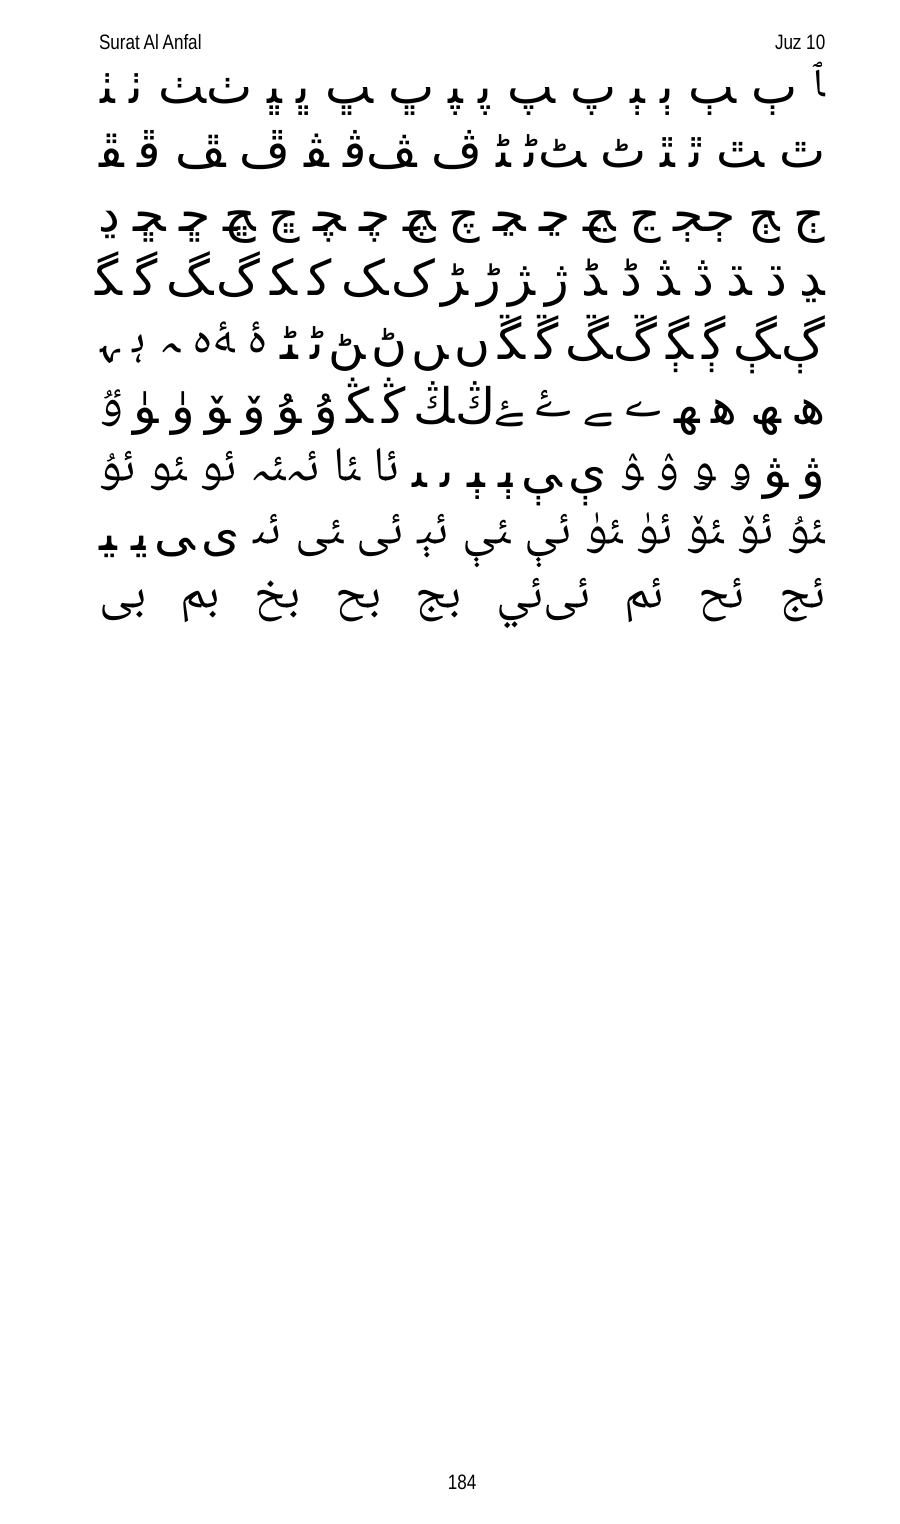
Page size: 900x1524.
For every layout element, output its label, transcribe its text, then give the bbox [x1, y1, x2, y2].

text ﭑ ﭒ ﭓ ﭔ ﭕ ﭖ ﭗ ﭘ ﭙ ﭚ ﭛ ﭜ ﭝ ﭞﭟ ﭠ ﭡ ﭢ ﭣ ﭤ ﭥ ﭦ ﭧﭨ ﭩ ﭪ ﭫﭬ ﭭ ﭮ ﭯ ﭰ ﭱ ﭲ ﭳ ﭴﭵ ﭶ ﭷ ﭸ ﭹ ﭺ ﭻ ﭼ ﭽ ﭾ ﭿ ﮀ ﮁ ﮂ ﮃ ﮄ ﮅ ﮆ ﮇ ﮈ ﮉ ﮊ ﮋ ﮌ ﮍ ﮎ ﮏ ﮐ ﮑ ﮒ ﮓ ﮔ ﮕ ﮖ ﮗ ﮘ ﮙ ﮚ ﮛ ﮜ ﮝ ﮞ ﮟ ﮠ ﮡ ﮢ ﮣ ﮤ ﮥﮦ ﮧ ﮨ ﮩ ﮪ ﮫ ﮬ ﮭ ﮮ ﮯ ﮰ ﮱﯓ ﯔ ﯕ ﯖ ﯗ ﯘ ﯙ ﯚ ﯛ ﯜ ﯝ ﯞ ﯟ ﯠ ﯡ ﯢ ﯣ ﯤ ﯥ ﯦ ﯧ ﯨ ﯩ ﯪ ﯫ ﯬﯭ ﯮ ﯯ ﯰ ﯱ ﯲ ﯳ ﯴ ﯵ ﯶ ﯷ ﯸ ﯹ ﯺ ﯻ ﯼ ﯽ ﯾ ﯿ ﰀ ﰁ ﰂ ﰃﰄ ﰅ ﰆ ﰇ ﰈ ﰉ [99, 60, 825, 635]
